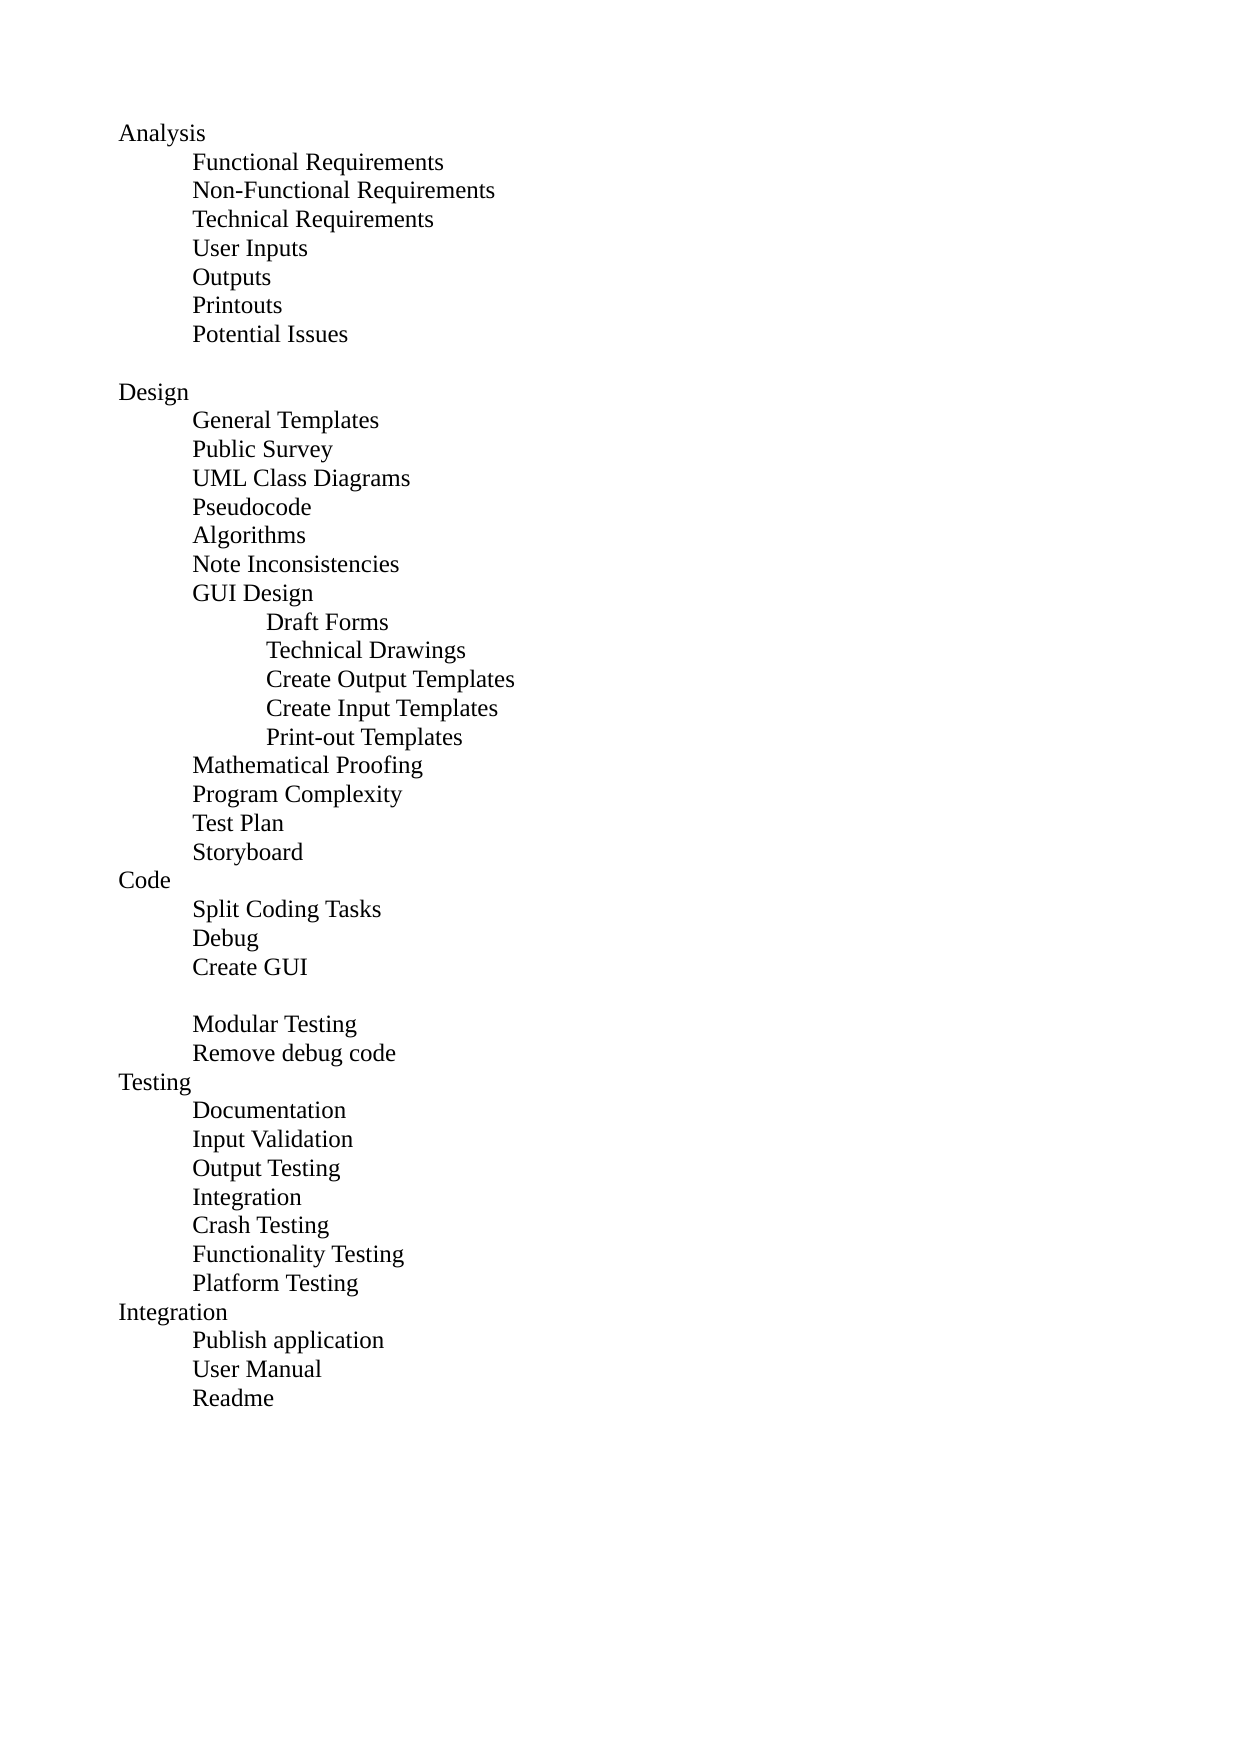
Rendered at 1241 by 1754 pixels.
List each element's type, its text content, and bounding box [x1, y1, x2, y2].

text Crash Testing [118, 1211, 1122, 1239]
text Readme [118, 1383, 1122, 1412]
text Potential Issues [118, 319, 1122, 348]
text Integration [118, 1297, 1122, 1326]
text User Manual [118, 1354, 1122, 1383]
text Remove debug code [118, 1038, 1122, 1067]
text Platform Testing [118, 1268, 1122, 1297]
text Design [118, 377, 1122, 406]
text Pseudocode [118, 492, 1122, 521]
text Technical Drawings [118, 636, 1122, 664]
text Storyboard [118, 837, 1122, 866]
text Documentation [118, 1096, 1122, 1124]
text Create GUI [118, 952, 1122, 981]
text Algorithms [118, 521, 1122, 549]
text Functionality Testing [118, 1239, 1122, 1268]
text Create Input Templates [118, 693, 1122, 722]
text GUI Design [118, 578, 1122, 607]
text UML Class Diagrams [118, 463, 1122, 492]
text User Inputs [118, 233, 1122, 262]
text General Templates [118, 406, 1122, 434]
text Debug [118, 923, 1122, 952]
text Printouts [118, 291, 1122, 319]
text Modular Testing [118, 1009, 1122, 1038]
text Test Plan [118, 808, 1122, 837]
text Code [118, 866, 1122, 894]
text Publish application [118, 1326, 1122, 1354]
text Input Validation [118, 1124, 1122, 1153]
text Technical Requirements [118, 204, 1122, 233]
text Functional Requirements [118, 147, 1122, 176]
text Print-out Templates [118, 722, 1122, 751]
text Integration [118, 1182, 1122, 1211]
text Public Survey [118, 434, 1122, 463]
text Draft Forms [118, 607, 1122, 636]
text Create Output Templates [118, 664, 1122, 693]
text Mathematical Proofing [118, 751, 1122, 779]
text Note Inconsistencies [118, 549, 1122, 578]
text Non-Functional Requirements [118, 176, 1122, 204]
text Program Complexity [118, 779, 1122, 808]
text Split Coding Tasks [118, 894, 1122, 923]
text Output Testing [118, 1153, 1122, 1182]
text Testing [118, 1067, 1122, 1096]
text Outputs [118, 262, 1122, 291]
text Analysis [118, 118, 1122, 147]
